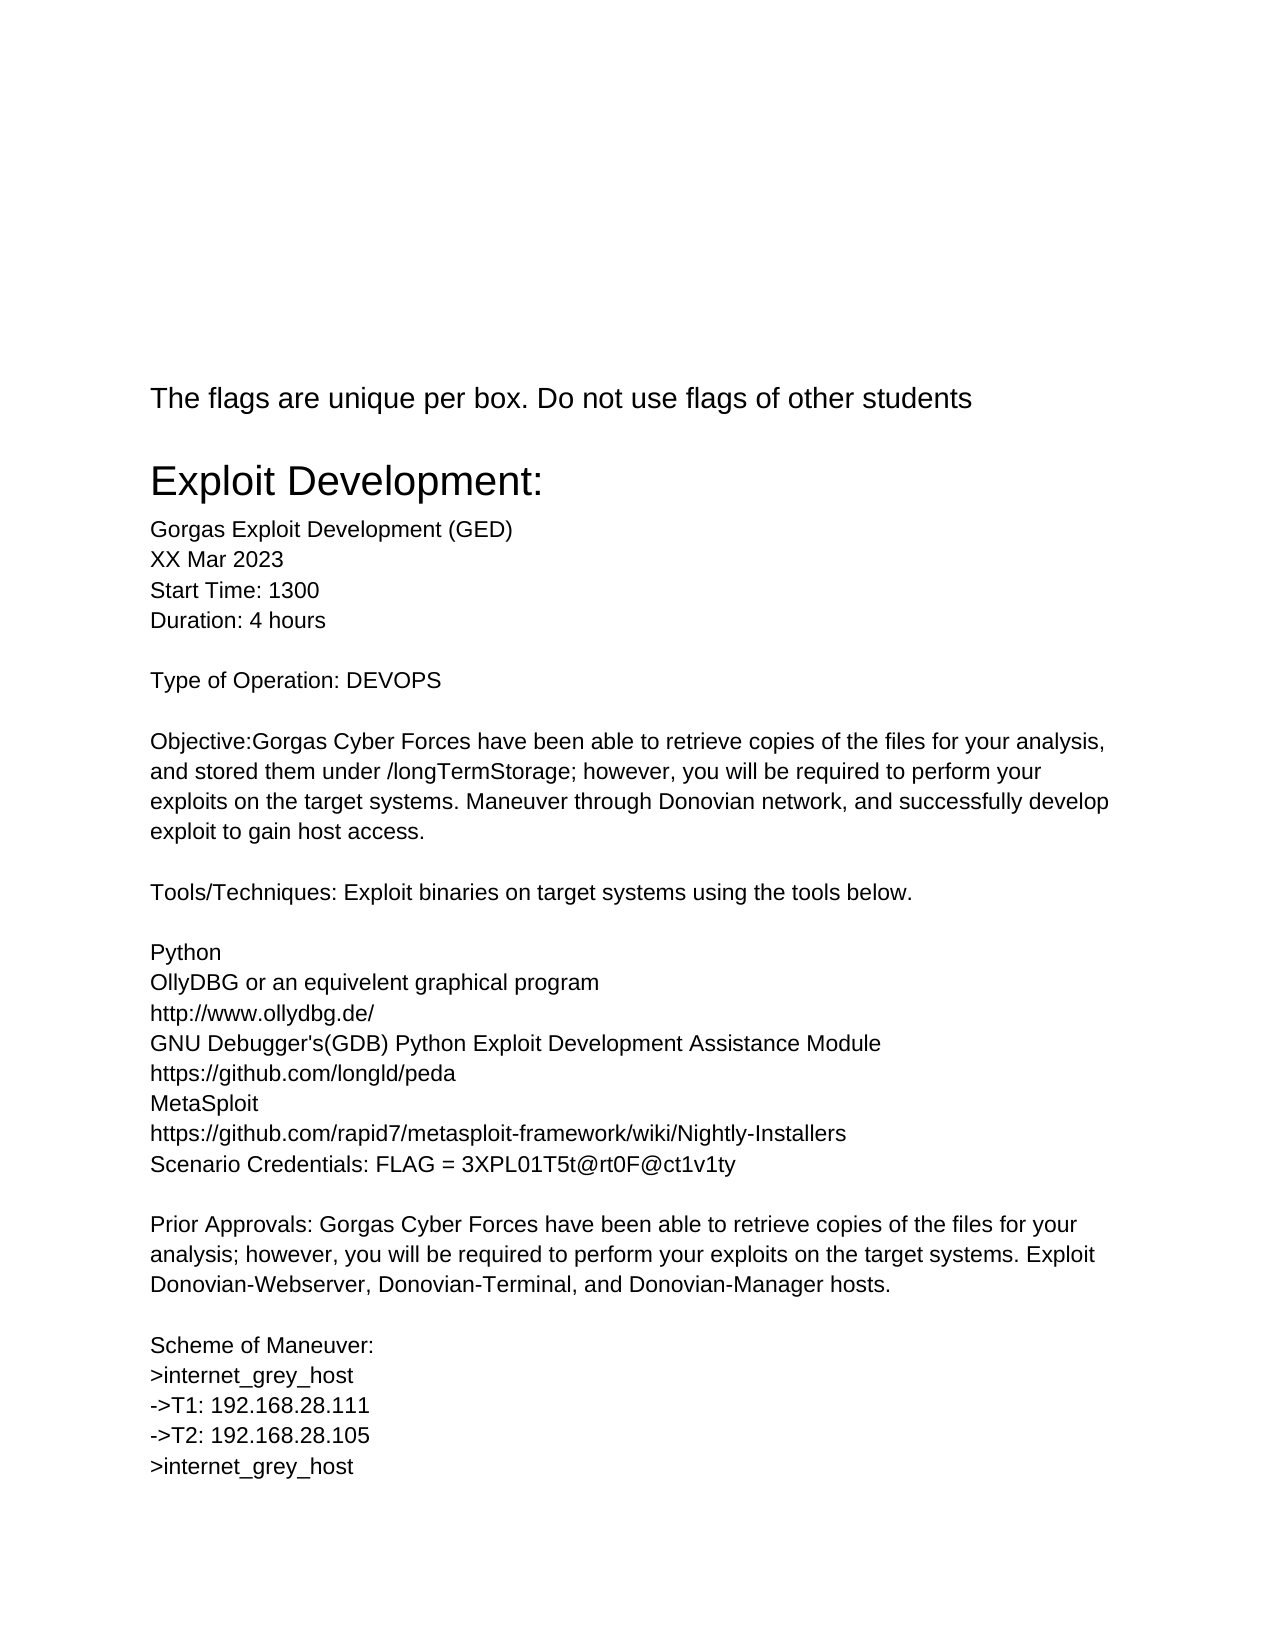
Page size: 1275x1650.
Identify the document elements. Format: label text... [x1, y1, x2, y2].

text Type of Operation: DEVOPS [150, 667, 1125, 694]
text ->T1: 192.168.28.111 [150, 1392, 1125, 1419]
text MetaSploit [150, 1090, 1125, 1117]
text >internet_grey_host [150, 1453, 1125, 1479]
text Scenario Credentials: FLAG = 3XPL01T5t@rt0F@ct1v1ty [150, 1151, 1125, 1177]
subtitle The flags are unique per box. Do not use flags of other students [150, 381, 1125, 414]
subtitle Exploit Development: [150, 456, 1125, 504]
text Objective:Gorgas Cyber Forces have been able to retrieve copies of the files for your analysis, and stored them under /longTermStorage; however, you will be required to perform your exploits on the target systems. Maneuver through Donovian network, and successfully develop exploit to gain host access. [150, 728, 1125, 845]
text Duration: 4 hours [150, 607, 1125, 633]
text Tools/Techniques: Exploit binaries on target systems using the tools below. [150, 879, 1125, 905]
text Scheme of Maneuver: [150, 1332, 1125, 1358]
text Python [150, 939, 1125, 966]
text GNU Debugger's(GDB) Python Exploit Development Assistance Module [150, 1030, 1125, 1056]
text http://www.ollydbg.de/ [150, 999, 1125, 1026]
text OllyDBG or an equivelent graphical program [150, 969, 1125, 996]
text https://github.com/longld/peda [150, 1060, 1125, 1086]
text https://github.com/rapid7/metasploit-framework/wiki/Nightly-Installers [150, 1120, 1125, 1147]
text >internet_grey_host [150, 1362, 1125, 1388]
text ->T2: 192.168.28.105 [150, 1422, 1125, 1449]
text Start Time: 1300 [150, 577, 1125, 603]
text Gorgas Exploit Development (GED) [150, 516, 1125, 543]
text Prior Approvals: Gorgas Cyber Forces have been able to retrieve copies of the files for your analysis; however, you will be required to perform your exploits on the target systems. Exploit Donovian-Webserver, Donovian-Terminal, and Donovian-Manager hosts. [150, 1211, 1125, 1298]
text XX Mar 2023 [150, 546, 1125, 573]
